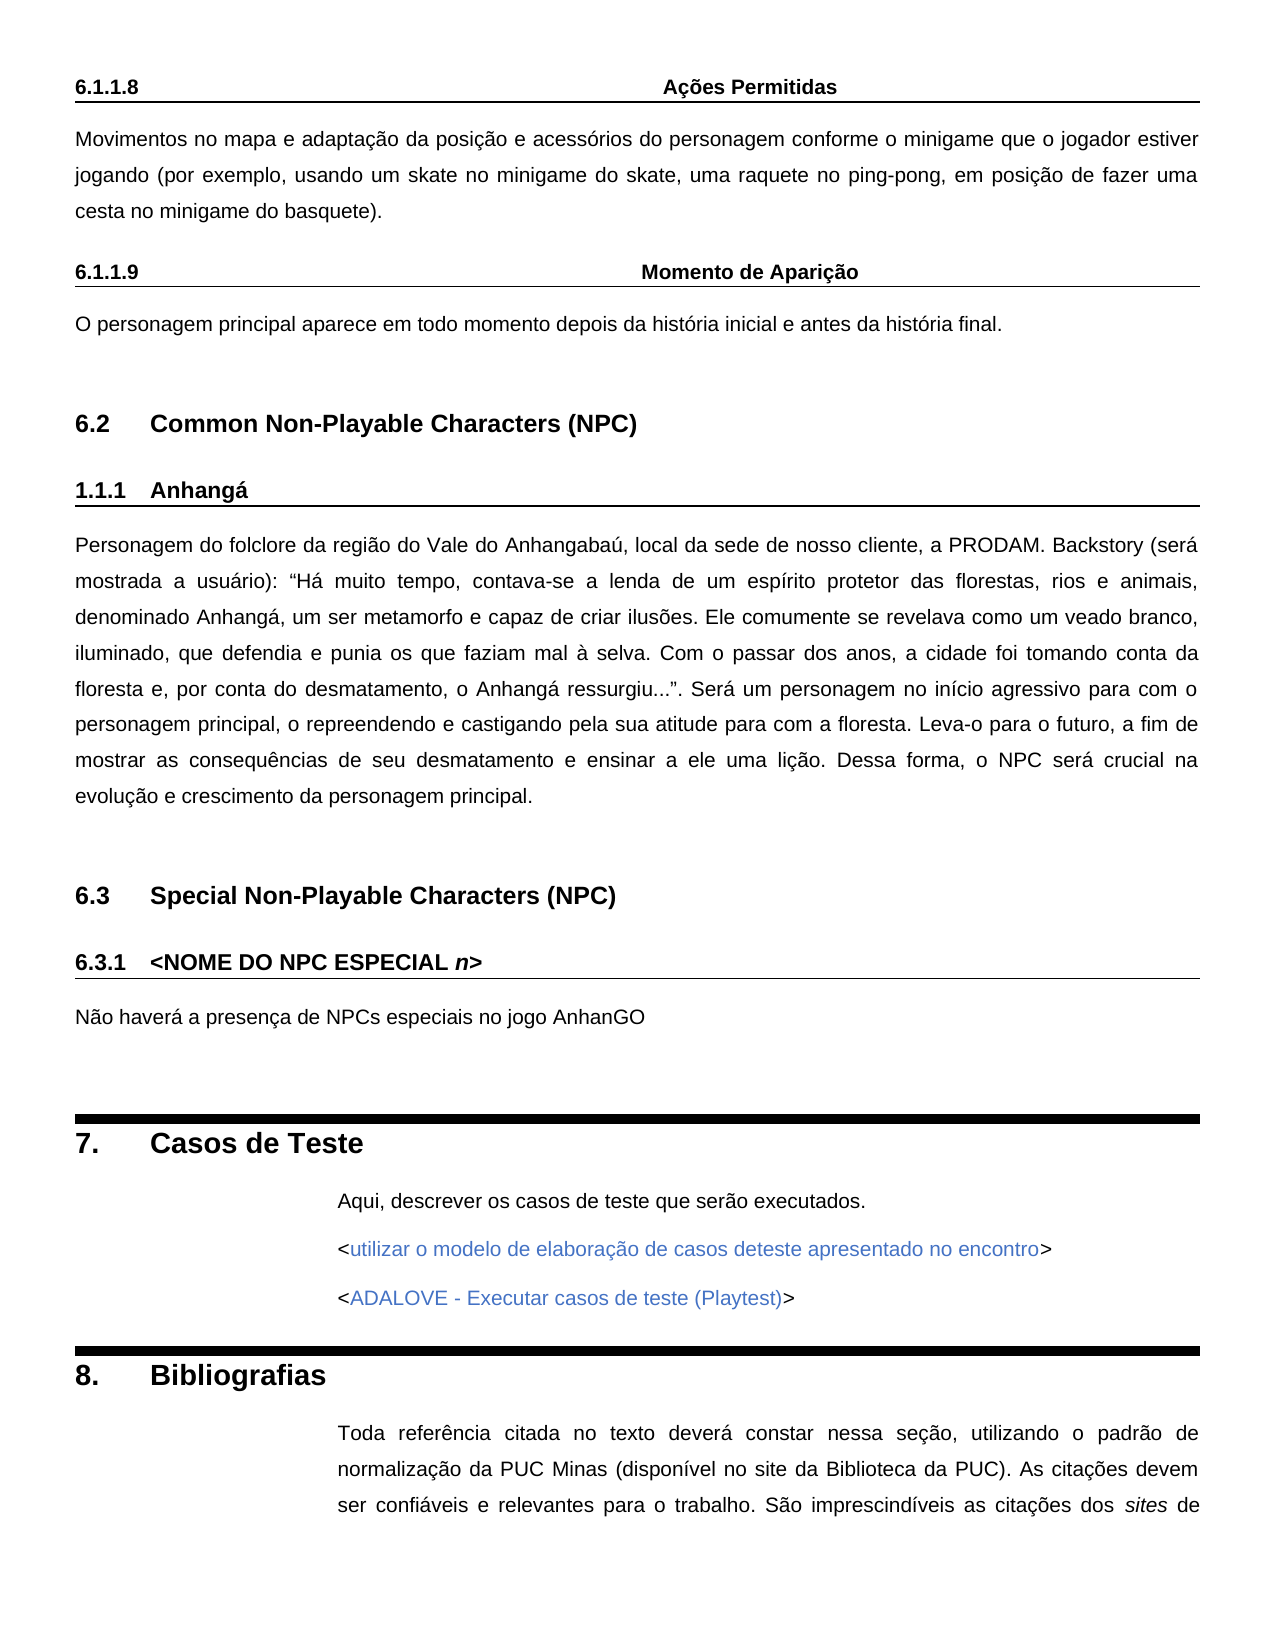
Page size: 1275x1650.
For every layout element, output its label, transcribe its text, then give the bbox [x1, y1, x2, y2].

text Movimentos no mapa e adaptação da posição e acessórios do personagem conforme o minigame que o jogador estiver jogando (por exemplo, usando um skate no minigame do skate, uma raquete no ping-pong, em posição de fazer uma cesta no minigame do basquete). [75, 127, 1200, 223]
list Momento de Aparição [75, 260, 1200, 286]
list Common Non-Playable Characters (NPC) [75, 409, 1200, 438]
text Não haverá a presença de NPCs especiais no jogo AnhanGO [75, 1005, 1200, 1029]
list <NOME DO NPC ESPECIAL n> [75, 949, 1200, 978]
list Bibliografias [75, 1356, 1200, 1391]
text Personagem do folclore da região do Vale do Anhangabaú, local da sede de nosso cliente, a PRODAM. Backstory (será mostrada a usuário): “Há muito tempo, contava-se a lenda de um espírito protetor das florestas, rios e animais, denominado Anhangá, um ser metamorfo e capaz de criar ilusões. Ele comumente se revelava como um veado branco, iluminado, que defendia e punia os que faziam mal à selva. Com o passar dos anos, a cidade foi tomando conta da floresta e, por conta do desmatamento, o Anhangá ressurgiu...”. Será um personagem no início agressivo para com o personagem principal, o repreendendo e castigando pela sua atitude para com a floresta. Leva-o para o futuro, a fim de mostrar as consequências de seu desmatamento e ensinar a ele uma lição. Dessa forma, o NPC será crucial na evolução e crescimento da personagem principal. [75, 533, 1200, 808]
text <ADALOVE - Executar casos de teste (Playtest)> [337, 1285, 1200, 1309]
text Aqui, descrever os casos de teste que serão executados. [337, 1188, 1200, 1212]
text <utilizar o modelo de elaboração de casos deteste apresentado no encontro> [337, 1237, 1200, 1261]
text Toda referência citada no texto deverá constar nessa seção, utilizando o padrão de normalização da PUC Minas (disponível no site da Biblioteca da PUC). As citações devem ser confiáveis e relevantes para o trabalho. São imprescindíveis as citações dos sites de [337, 1421, 1200, 1516]
list Anhangá [75, 477, 1200, 505]
list Casos de Teste [75, 1124, 1200, 1159]
list Ações Permitidas [75, 75, 1200, 101]
text O personagem principal aparece em todo momento depois da história inicial e antes da história final. [75, 312, 1200, 336]
list Special Non-Playable Characters (NPC) [75, 881, 1200, 910]
